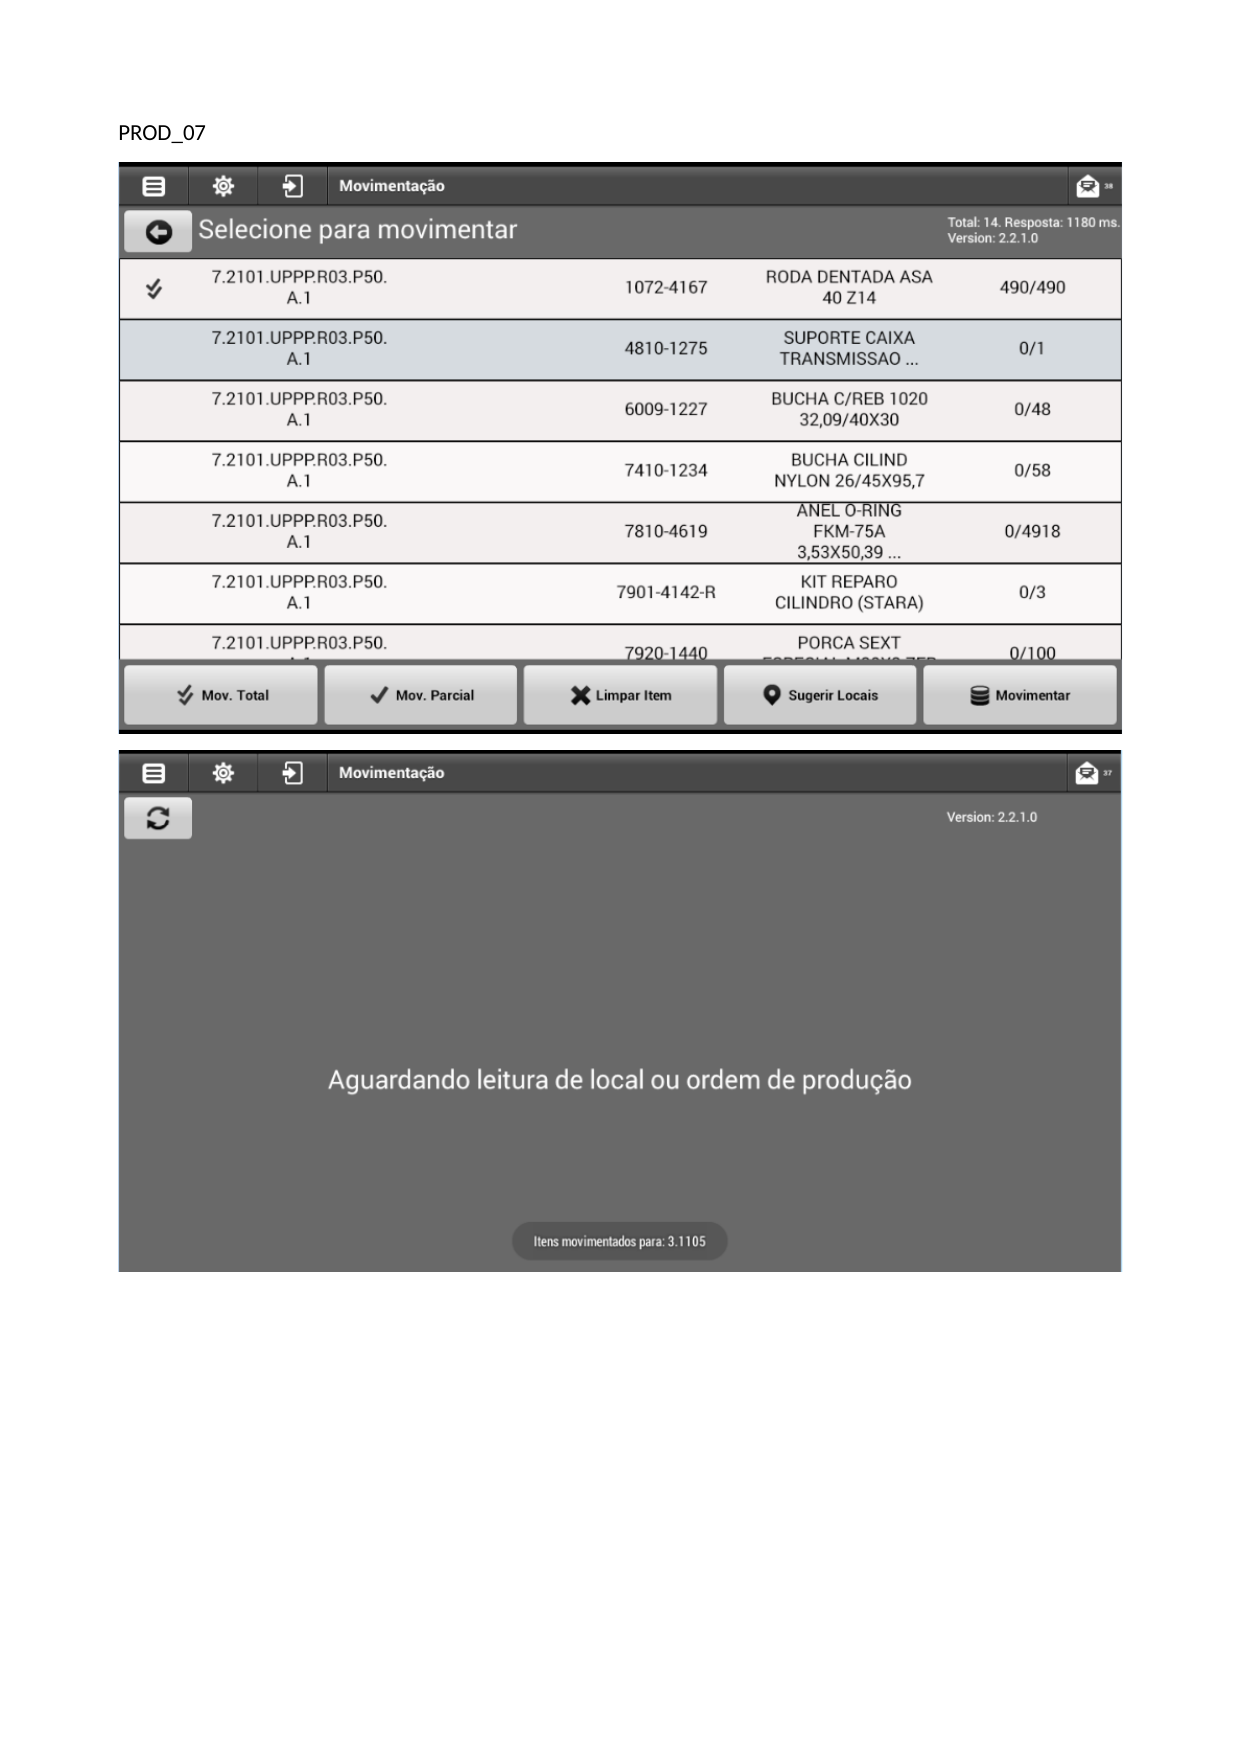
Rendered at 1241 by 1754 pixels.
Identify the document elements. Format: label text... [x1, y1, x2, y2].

text PROD_07 [118, 118, 1122, 146]
